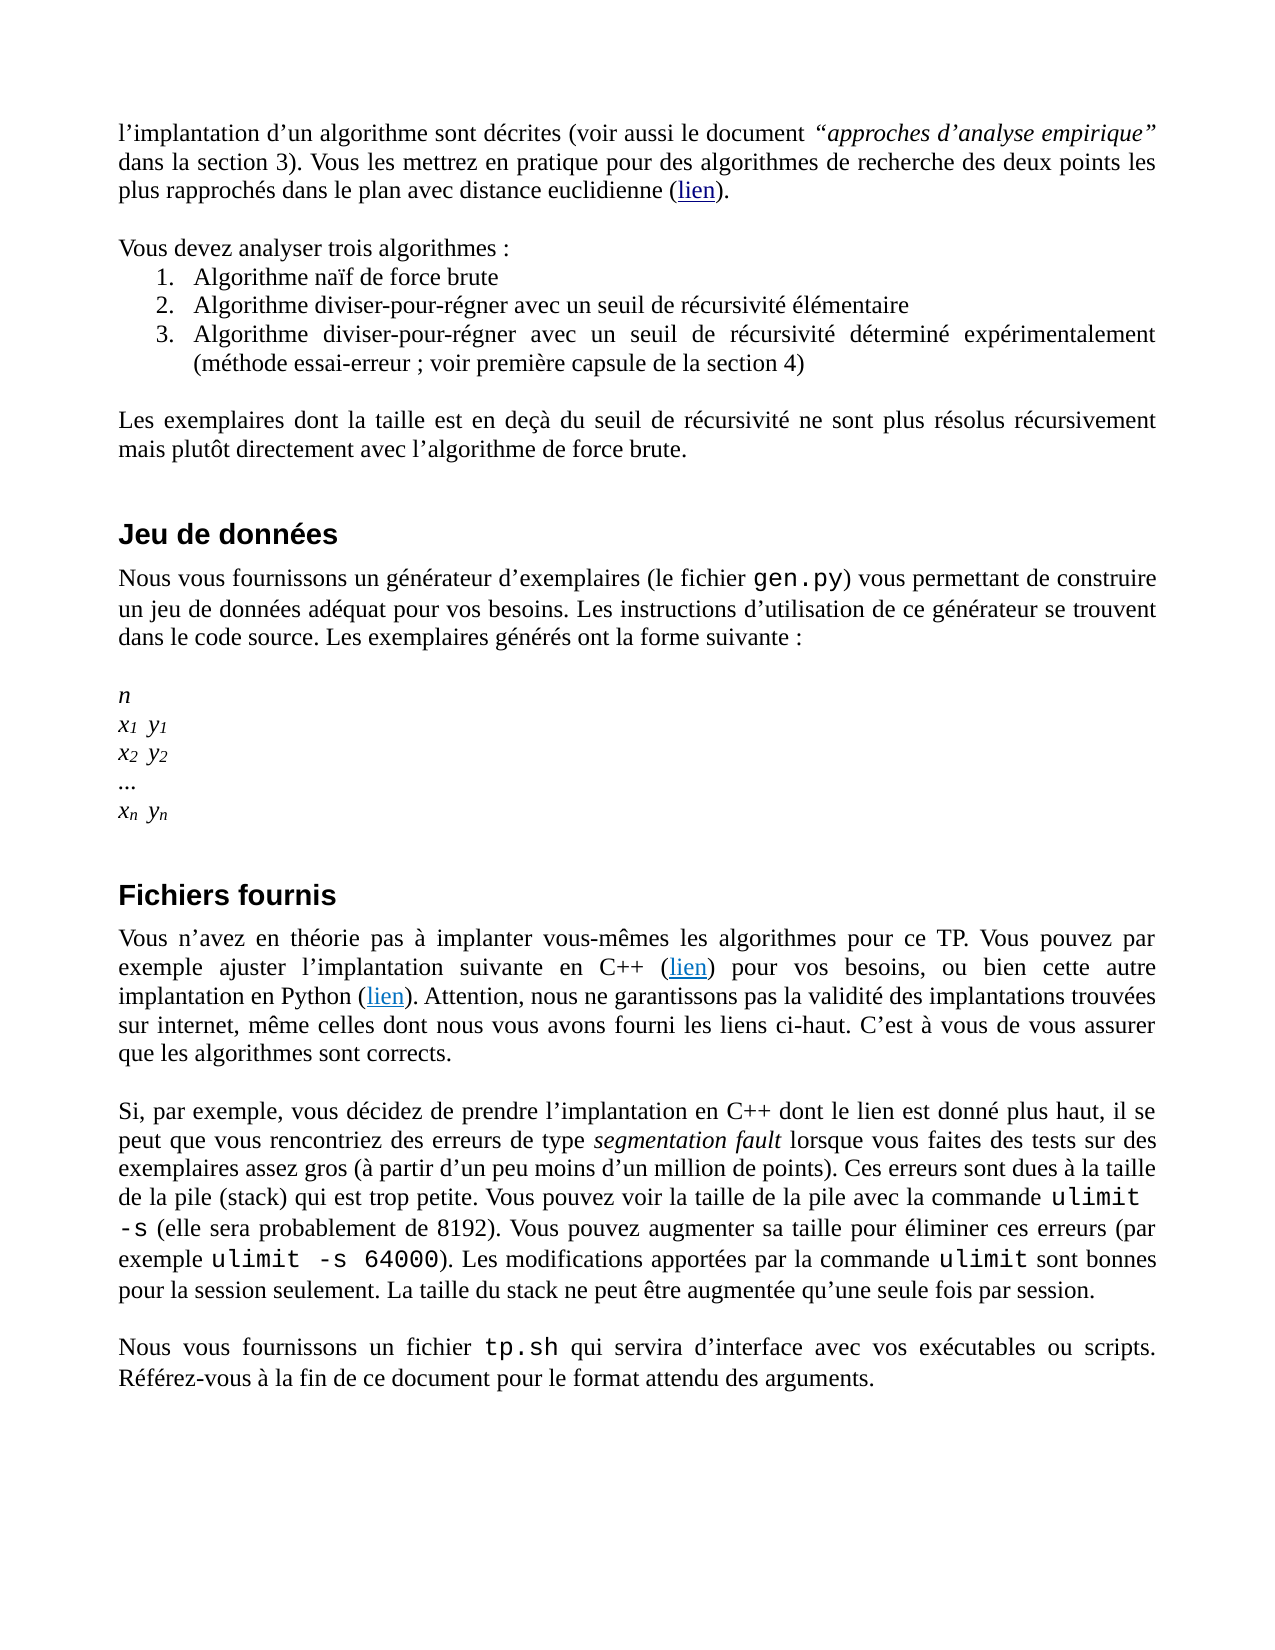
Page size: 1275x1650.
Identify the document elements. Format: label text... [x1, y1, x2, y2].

list Algorithme naïf de force brute [156, 262, 1157, 291]
text Si, par exemple, vous décidez de prendre l’implantation en C++ dont le lien est donné plus haut, il se peut que vous rencontriez des erreurs de type segmentation fault lorsque vous faites des tests sur des exemplaires assez gros (à partir d’un peu moins d’un million de points). Ces erreurs sont dues à la taille de la pile (stack) qui est trop petite. Vous pouvez voir la taille de la pile avec la commande ulimit -s (elle sera probablement de 8192). Vous pouvez augmenter sa taille pour éliminer ces erreurs (par exemple ulimit -s 64000). Les modifications apportées par la commande ulimit sont bonnes pour la session seulement. La taille du stack ne peut être augmentée qu’une seule fois par session. [118, 1096, 1157, 1303]
text Vous devez analyser trois algorithmes : [118, 233, 1157, 262]
subtitle Jeu de données [118, 517, 1157, 550]
text x1 y1 [118, 709, 1157, 737]
text l’implantation d’un algorithme sont décrites (voir aussi le document “approches d’analyse empirique” dans la section 3). Vous les mettrez en pratique pour des algorithmes de recherche des deux points les plus rapprochés dans le plan avec distance euclidienne (lien). [118, 118, 1157, 204]
text Les exemplaires dont la taille est en deçà du seuil de récursivité ne sont plus résolus récursivement mais plutôt directement avec l’algorithme de force brute. [118, 406, 1157, 463]
text n [118, 680, 1157, 709]
text Nous vous fournissons un générateur d’exemplaires (le fichier gen.py) vous permettant de construire un jeu de données adéquat pour vos besoins. Les instructions d’utilisation de ce générateur se trouvent dans le code source. Les exemplaires générés ont la forme suivante : [118, 563, 1157, 651]
text ... [118, 766, 1157, 795]
text Nous vous fournissons un fichier tp.sh qui servira d’interface avec vos exécutables ou scripts. Référez-vous à la fin de ce document pour le format attendu des arguments. [118, 1332, 1157, 1392]
subtitle Fichiers fournis [118, 877, 1157, 911]
text x2 y2 [118, 737, 1157, 766]
list Algorithme diviser-pour-régner avec un seuil de récursivité élémentaire [156, 291, 1157, 319]
text xn yn [118, 795, 1157, 824]
list Algorithme diviser-pour-régner avec un seuil de récursivité déterminé expérimentalement (méthode essai-erreur ; voir première capsule de la section 4) [156, 319, 1157, 377]
text Vous n’avez en théorie pas à implanter vous-mêmes les algorithmes pour ce TP. Vous pouvez par exemple ajuster l’implantation suivante en C++ (lien) pour vos besoins, ou bien cette autre implantation en Python (lien). Attention, nous ne garantissons pas la validité des implantations trouvées sur internet, même celles dont nous vous avons fourni les liens ci-haut. C’est à vous de vous assurer que les algorithmes sont corrects. [118, 923, 1157, 1067]
